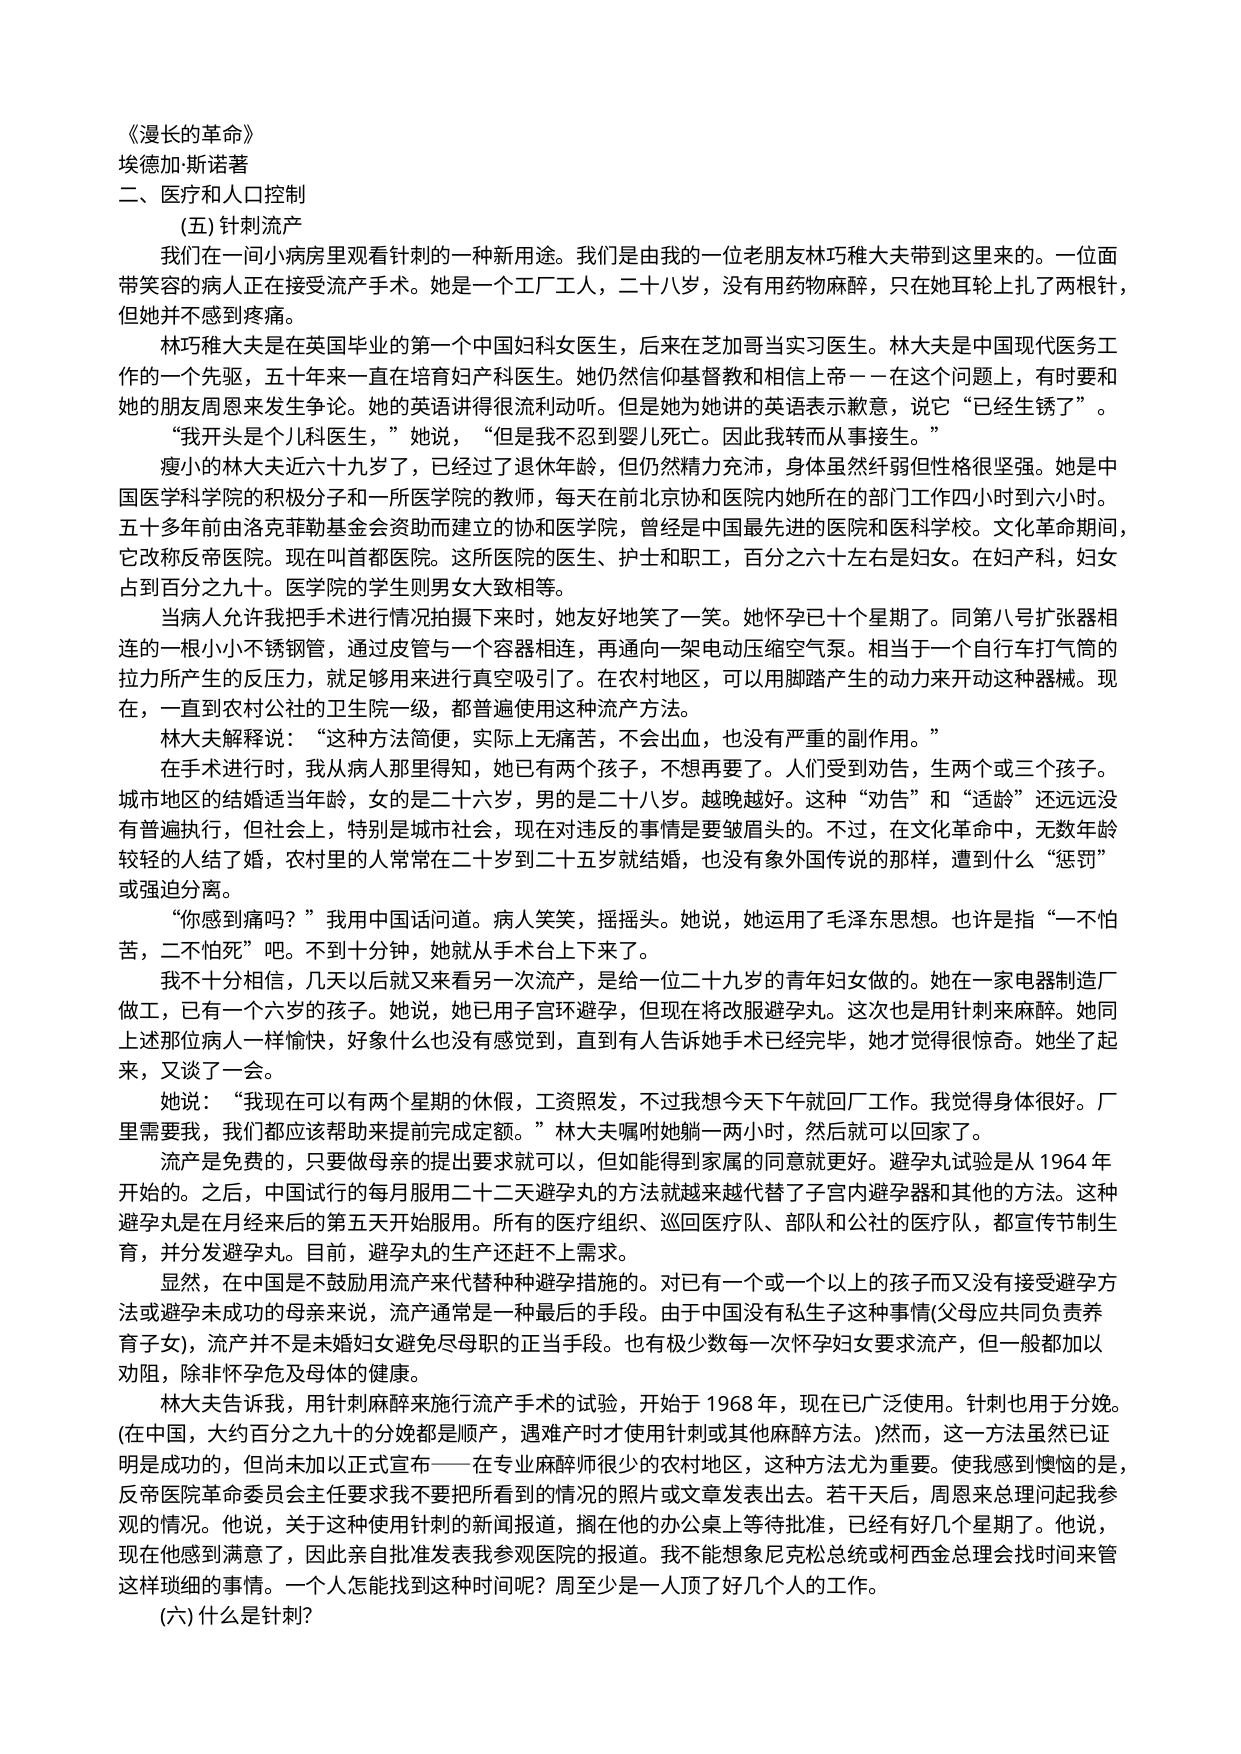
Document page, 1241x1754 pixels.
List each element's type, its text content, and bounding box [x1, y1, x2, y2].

text 我们在一间小病房里观看针刺的一种新用途。我们是由我的一位老朋友林巧稚大夫带到这里来的。一位面带笑容的病人正在接受流产手术。她是一个工厂工人，二十八岁，没有用药物麻醉，只在她耳轮上扎了两根针，但她并不感到疼痛。 [118, 239, 1122, 330]
text 《漫长的革命》 [118, 118, 1122, 148]
text 显然，在中国是不鼓励用流产来代替种种避孕措施的。对已有一个或一个以上的孩子而又没有接受避孕方法或避孕未成功的母亲来说，流产通常是一种最后的手段。由于中国没有私生子这种事情(父母应共同负责养育子女)，流产并不是未婚妇女避免尽母职的正当手段。也有极少数每一次怀孕妇女要求流产，但一般都加以劝阻，除非怀孕危及母体的健康。 [118, 1266, 1122, 1387]
text 二、医疗和人口控制 [118, 179, 1122, 209]
text (六) 什么是针刺？ [118, 1599, 1122, 1629]
text 当病人允许我把手术进行情况拍摄下来时，她友好地笑了一笑。她怀孕已十个星期了。同第八号扩张器相连的一根小小不锈钢管，通过皮管与一个容器相连，再通向一架电动压缩空气泵。相当于一个自行车打气筒的拉力所产生的反压力，就足够用来进行真空吸引了。在农村地区，可以用脚踏产生的动力来开动这种器械。现在，一直到农村公社的卫生院一级，都普遍使用这种流产方法。 [118, 602, 1122, 722]
text 我不十分相信，几天以后就又来看另一次流产，是给一位二十九岁的青年妇女做的。她在一家电器制造厂做工，已有一个六岁的孩子。她说，她已用子宫环避孕，但现在将改服避孕丸。这次也是用针刺来麻醉。她同上述那位病人一样愉快，好象什么也没有感觉到，直到有人告诉她手术已经完毕，她才觉得很惊奇。她坐了起来，又谈了一会。 [118, 964, 1122, 1085]
text “我开头是个儿科医生，”她说，“但是我不忍到婴儿死亡。因此我转而从事接生。” [118, 420, 1122, 451]
text “你感到痛吗？”我用中国话问道。病人笑笑，摇摇头。她说，她运用了毛泽东思想。也许是指“一不怕苦，二不怕死”吧。不到十分钟，她就从手术台上下来了。 [118, 904, 1122, 964]
text 林巧稚大夫是在英国毕业的第一个中国妇科女医生，后来在芝加哥当实习医生。林大夫是中国现代医务工作的一个先驱，五十年来一直在培育妇产科医生。她仍然信仰基督教和相信上帝－－在这个问题上，有时要和她的朋友周恩来发生争论。她的英语讲得很流利动听。但是她为她讲的英语表示歉意，说它“已经生锈了”。 [118, 330, 1122, 420]
text 瘦小的林大夫近六十九岁了，已经过了退休年龄，但仍然精力充沛，身体虽然纤弱但性格很坚强。她是中国医学科学院的积极分子和一所医学院的教师，每天在前北京协和医院内她所在的部门工作四小时到六小时。五十多年前由洛克菲勒基金会资助而建立的协和医学院，曾经是中国最先进的医院和医科学校。文化革命期间，它改称反帝医院。现在叫首都医院。这所医院的医生、护士和职工，百分之六十左右是妇女。在妇产科，妇女占到百分之九十。医学院的学生则男女大致相等。 [118, 451, 1122, 602]
text 在手术进行时，我从病人那里得知，她已有两个孩子，不想再要了。人们受到劝告，生两个或三个孩子。城市地区的结婚适当年龄，女的是二十六岁，男的是二十八岁。越晚越好。这种“劝告”和“适龄”还远远没有普遍执行，但社会上，特别是城市社会，现在对违反的事情是要皱眉头的。不过，在文化革命中，无数年龄较轻的人结了婚，农村里的人常常在二十岁到二十五岁就结婚，也没有象外国传说的那样，遭到什么“惩罚”或强迫分离。 [118, 753, 1122, 904]
text 她说：“我现在可以有两个星期的休假，工资照发，不过我想今天下午就回厂工作。我觉得身体很好。厂里需要我，我们都应该帮助来提前完成定额。”林大夫嘱咐她躺一两小时，然后就可以回家了。 [118, 1085, 1122, 1145]
text 林大夫解释说：“这种方法简便，实际上无痛苦，不会出血，也没有严重的副作用。” [118, 722, 1122, 753]
text (五) 针刺流产 [118, 209, 1122, 239]
text 埃德加·斯诺著 [118, 148, 1122, 179]
text 林大夫告诉我，用针刺麻醉来施行流产手术的试验，开始于1968年，现在已广泛使用。针刺也用于分娩。(在中国，大约百分之九十的分娩都是顺产，遇难产时才使用针刺或其他麻醉方法。)然而，这一方法虽然已证明是成功的，但尚未加以正式宣布——在专业麻醉师很少的农村地区，这种方法尤为重要。使我感到懊恼的是，反帝医院革命委员会主任要求我不要把所看到的情况的照片或文章发表出去。若干天后，周恩来总理问起我参观的情况。他说，关于这种使用针刺的新闻报道，搁在他的办公桌上等待批准，已经有好几个星期了。他说，现在他感到满意了，因此亲自批准发表我参观医院的报道。我不能想象尼克松总统或柯西金总理会找时间来管这样琐细的事情。一个人怎能找到这种时间呢？周至少是一人顶了好几个人的工作。 [118, 1387, 1122, 1599]
text 流产是免费的，只要做母亲的提出要求就可以，但如能得到家属的同意就更好。避孕丸试验是从1964年开始的。之后，中国试行的每月服用二十二天避孕丸的方法就越来越代替了子宫内避孕器和其他的方法。这种避孕丸是在月经来后的第五天开始服用。所有的医疗组织、巡回医疗队、部队和公社的医疗队，都宣传节制生育，并分发避孕丸。目前，避孕丸的生产还赶不上需求。 [118, 1145, 1122, 1266]
